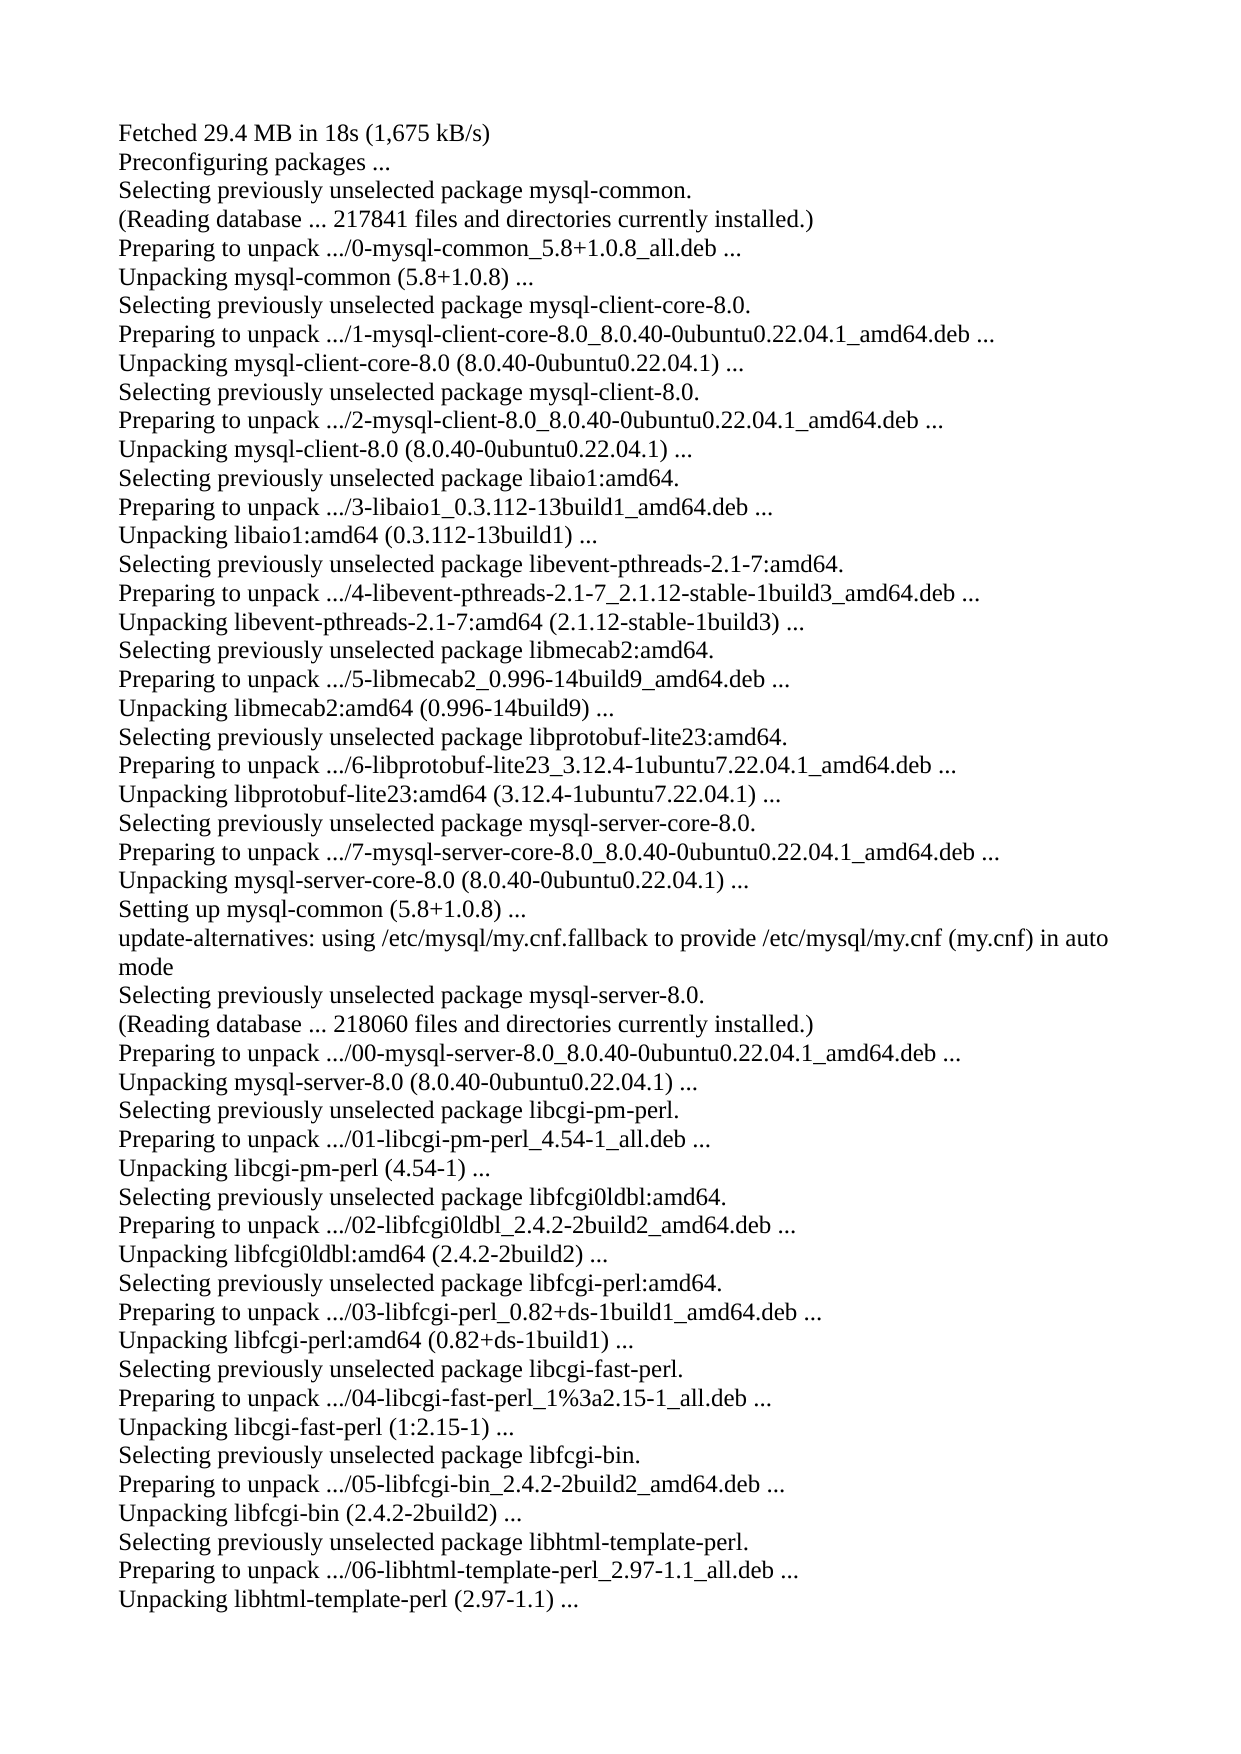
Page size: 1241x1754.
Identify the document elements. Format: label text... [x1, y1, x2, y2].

text Unpacking libprotobuf-lite23:amd64 (3.12.4-1ubuntu7.22.04.1) ... [118, 779, 1122, 808]
text Selecting previously unselected package libhtml-template-perl. [118, 1527, 1122, 1556]
text Fetched 29.4 MB in 18s (1,675 kB/s) [118, 118, 1122, 147]
text Preparing to unpack .../2-mysql-client-8.0_8.0.40-0ubuntu0.22.04.1_amd64.deb ... [118, 406, 1122, 434]
text Preparing to unpack .../7-mysql-server-core-8.0_8.0.40-0ubuntu0.22.04.1_amd64.deb ... [118, 837, 1122, 866]
text Preparing to unpack .../02-libfcgi0ldbl_2.4.2-2build2_amd64.deb ... [118, 1211, 1122, 1239]
text Unpacking mysql-server-core-8.0 (8.0.40-0ubuntu0.22.04.1) ... [118, 866, 1122, 894]
text Preparing to unpack .../1-mysql-client-core-8.0_8.0.40-0ubuntu0.22.04.1_amd64.deb ... [118, 319, 1122, 348]
text Unpacking libfcgi-perl:amd64 (0.82+ds-1build1) ... [118, 1326, 1122, 1354]
text Selecting previously unselected package libmecab2:amd64. [118, 636, 1122, 664]
text Unpacking libhtml-template-perl (2.97-1.1) ... [118, 1584, 1122, 1613]
text Selecting previously unselected package libfcgi-bin. [118, 1441, 1122, 1469]
text update-alternatives: using /etc/mysql/my.cnf.fallback to provide /etc/mysql/my.cnf (my.cnf) in auto mode [118, 923, 1122, 981]
text Unpacking libcgi-fast-perl (1:2.15-1) ... [118, 1412, 1122, 1441]
text Unpacking libaio1:amd64 (0.3.112-13build1) ... [118, 521, 1122, 549]
text Selecting previously unselected package libprotobuf-lite23:amd64. [118, 722, 1122, 751]
text Unpacking libfcgi0ldbl:amd64 (2.4.2-2build2) ... [118, 1239, 1122, 1268]
text Unpacking mysql-common (5.8+1.0.8) ... [118, 262, 1122, 291]
text Unpacking libevent-pthreads-2.1-7:amd64 (2.1.12-stable-1build3) ... [118, 607, 1122, 636]
text Unpacking mysql-client-8.0 (8.0.40-0ubuntu0.22.04.1) ... [118, 434, 1122, 463]
text Selecting previously unselected package mysql-common. [118, 176, 1122, 204]
text Preparing to unpack .../06-libhtml-template-perl_2.97-1.1_all.deb ... [118, 1556, 1122, 1584]
text Preparing to unpack .../01-libcgi-pm-perl_4.54-1_all.deb ... [118, 1124, 1122, 1153]
text Selecting previously unselected package libfcgi-perl:amd64. [118, 1268, 1122, 1297]
text Unpacking libcgi-pm-perl (4.54-1) ... [118, 1153, 1122, 1182]
text Setting up mysql-common (5.8+1.0.8) ... [118, 894, 1122, 923]
text Preparing to unpack .../05-libfcgi-bin_2.4.2-2build2_amd64.deb ... [118, 1469, 1122, 1498]
text Preparing to unpack .../03-libfcgi-perl_0.82+ds-1build1_amd64.deb ... [118, 1297, 1122, 1326]
text Preparing to unpack .../5-libmecab2_0.996-14build9_amd64.deb ... [118, 664, 1122, 693]
text Selecting previously unselected package libevent-pthreads-2.1-7:amd64. [118, 549, 1122, 578]
text Selecting previously unselected package mysql-server-core-8.0. [118, 808, 1122, 837]
text Unpacking mysql-client-core-8.0 (8.0.40-0ubuntu0.22.04.1) ... [118, 348, 1122, 377]
text Selecting previously unselected package libaio1:amd64. [118, 463, 1122, 492]
text Preparing to unpack .../4-libevent-pthreads-2.1-7_2.1.12-stable-1build3_amd64.deb ... [118, 578, 1122, 607]
text Selecting previously unselected package mysql-client-8.0. [118, 377, 1122, 406]
text (Reading database ... 218060 files and directories currently installed.) [118, 1009, 1122, 1038]
text Selecting previously unselected package libcgi-fast-perl. [118, 1354, 1122, 1383]
text Preparing to unpack .../6-libprotobuf-lite23_3.12.4-1ubuntu7.22.04.1_amd64.deb ... [118, 751, 1122, 779]
text Preparing to unpack .../0-mysql-common_5.8+1.0.8_all.deb ... [118, 233, 1122, 262]
text Selecting previously unselected package mysql-client-core-8.0. [118, 291, 1122, 319]
text Preconfiguring packages ... [118, 147, 1122, 176]
text Preparing to unpack .../00-mysql-server-8.0_8.0.40-0ubuntu0.22.04.1_amd64.deb ... [118, 1038, 1122, 1067]
text Selecting previously unselected package libfcgi0ldbl:amd64. [118, 1182, 1122, 1211]
text Selecting previously unselected package libcgi-pm-perl. [118, 1096, 1122, 1124]
text Unpacking mysql-server-8.0 (8.0.40-0ubuntu0.22.04.1) ... [118, 1067, 1122, 1096]
text Preparing to unpack .../04-libcgi-fast-perl_1%3a2.15-1_all.deb ... [118, 1383, 1122, 1412]
text Selecting previously unselected package mysql-server-8.0. [118, 981, 1122, 1009]
text Preparing to unpack .../3-libaio1_0.3.112-13build1_amd64.deb ... [118, 492, 1122, 521]
text (Reading database ... 217841 files and directories currently installed.) [118, 204, 1122, 233]
text Unpacking libmecab2:amd64 (0.996-14build9) ... [118, 693, 1122, 722]
text Unpacking libfcgi-bin (2.4.2-2build2) ... [118, 1498, 1122, 1527]
